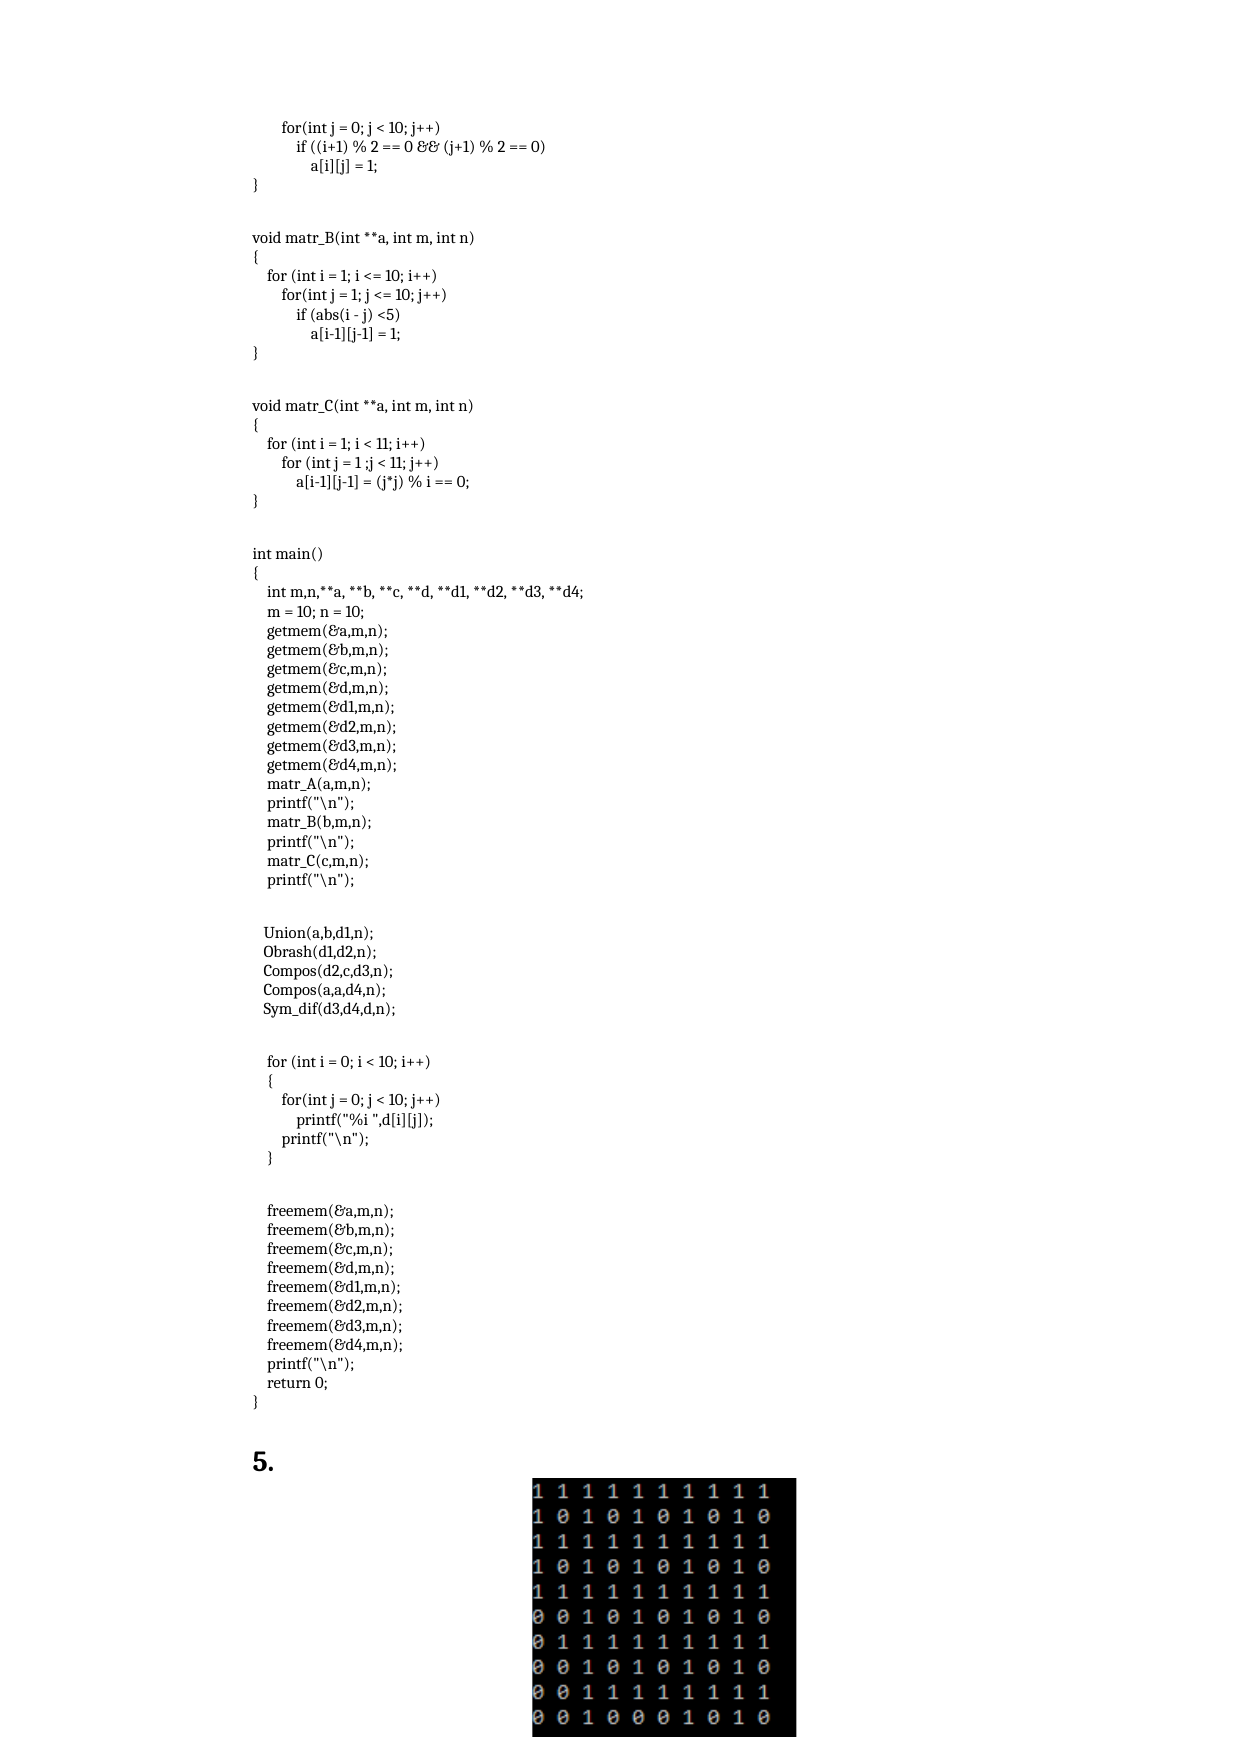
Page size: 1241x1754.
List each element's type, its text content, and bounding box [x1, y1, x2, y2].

list freemem(&b,m,n); [252, 1220, 1152, 1239]
list a[i-1][j-1] = (j*j) % i == 0; [252, 473, 1152, 492]
list for (int i = 0; i < 10; i++) [252, 1052, 1152, 1072]
list getmem(&d4,m,n); [252, 755, 1152, 774]
list getmem(&b,m,n); [252, 640, 1152, 659]
list getmem(&d1,m,n); [252, 698, 1152, 717]
list } [252, 1393, 1152, 1412]
list freemem(&d2,m,n); [252, 1297, 1152, 1316]
list freemem(&c,m,n); [252, 1239, 1152, 1258]
list if (abs(i - j) <5) [252, 305, 1152, 324]
list printf("\n"); [252, 794, 1152, 813]
list } [252, 492, 1152, 511]
list void matr_B(int **a, int m, int n) [252, 228, 1152, 247]
list } [252, 176, 1152, 195]
list printf("\n"); [252, 832, 1152, 851]
list Compos(d2,c,d3,n); [252, 961, 1152, 981]
list matr_C(c,m,n); [252, 851, 1152, 870]
list freemem(&d4,m,n); [252, 1335, 1152, 1354]
list Union(a,b,d1,n); [252, 923, 1152, 942]
list matr_B(b,m,n); [252, 813, 1152, 832]
list getmem(&d2,m,n); [252, 717, 1152, 736]
list getmem(&c,m,n); [252, 659, 1152, 679]
list { [252, 247, 1152, 267]
list { [252, 564, 1152, 583]
list for (int j = 1 ;j < 11; j++) [252, 453, 1152, 473]
list a[i-1][j-1] = 1; [252, 324, 1152, 343]
list int main() [252, 544, 1152, 564]
list void matr_C(int **a, int m, int n) [252, 396, 1152, 415]
list matr_A(a,m,n); [252, 774, 1152, 794]
list freemem(&d1,m,n); [252, 1278, 1152, 1297]
list return 0; [252, 1373, 1152, 1393]
list } [252, 343, 1152, 362]
list printf("\n"); [252, 1129, 1152, 1148]
list printf("%i ",d[i][j]); [252, 1110, 1152, 1129]
list for(int j = 0; j < 10; j++) [252, 1091, 1152, 1110]
list freemem(&a,m,n); [252, 1201, 1152, 1220]
list a[i][j] = 1; [252, 156, 1152, 176]
list getmem(&a,m,n); [252, 621, 1152, 640]
list Compos(a,a,d4,n); [252, 981, 1152, 1000]
list getmem(&d,m,n); [252, 679, 1152, 698]
list for (int i = 1; i <= 10; i++) [252, 267, 1152, 286]
list Sym_dif(d3,d4,d,n); [252, 1000, 1152, 1019]
picture [532, 1478, 797, 1737]
list int m,n,**a, **b, **c, **d, **d1, **d2, **d3, **d4; [252, 583, 1152, 602]
list for(int j = 0; j < 10; j++) [252, 118, 1152, 137]
list printf("\n"); [252, 1354, 1152, 1373]
list { [252, 415, 1152, 434]
list Obrash(d1,d2,n); [252, 942, 1152, 961]
list { [252, 1072, 1152, 1091]
list getmem(&d3,m,n); [252, 736, 1152, 755]
list if ((i+1) % 2 == 0 && (j+1) % 2 == 0) [252, 137, 1152, 156]
list for(int j = 1; j <= 10; j++) [252, 286, 1152, 305]
list } [252, 1148, 1152, 1167]
list printf("\n"); [252, 870, 1152, 889]
list freemem(&d3,m,n); [252, 1316, 1152, 1335]
list m = 10; n = 10; [252, 602, 1152, 621]
list 5. [252, 1445, 1152, 1479]
list for (int i = 1; i < 11; i++) [252, 434, 1152, 453]
list freemem(&d,m,n); [252, 1258, 1152, 1278]
